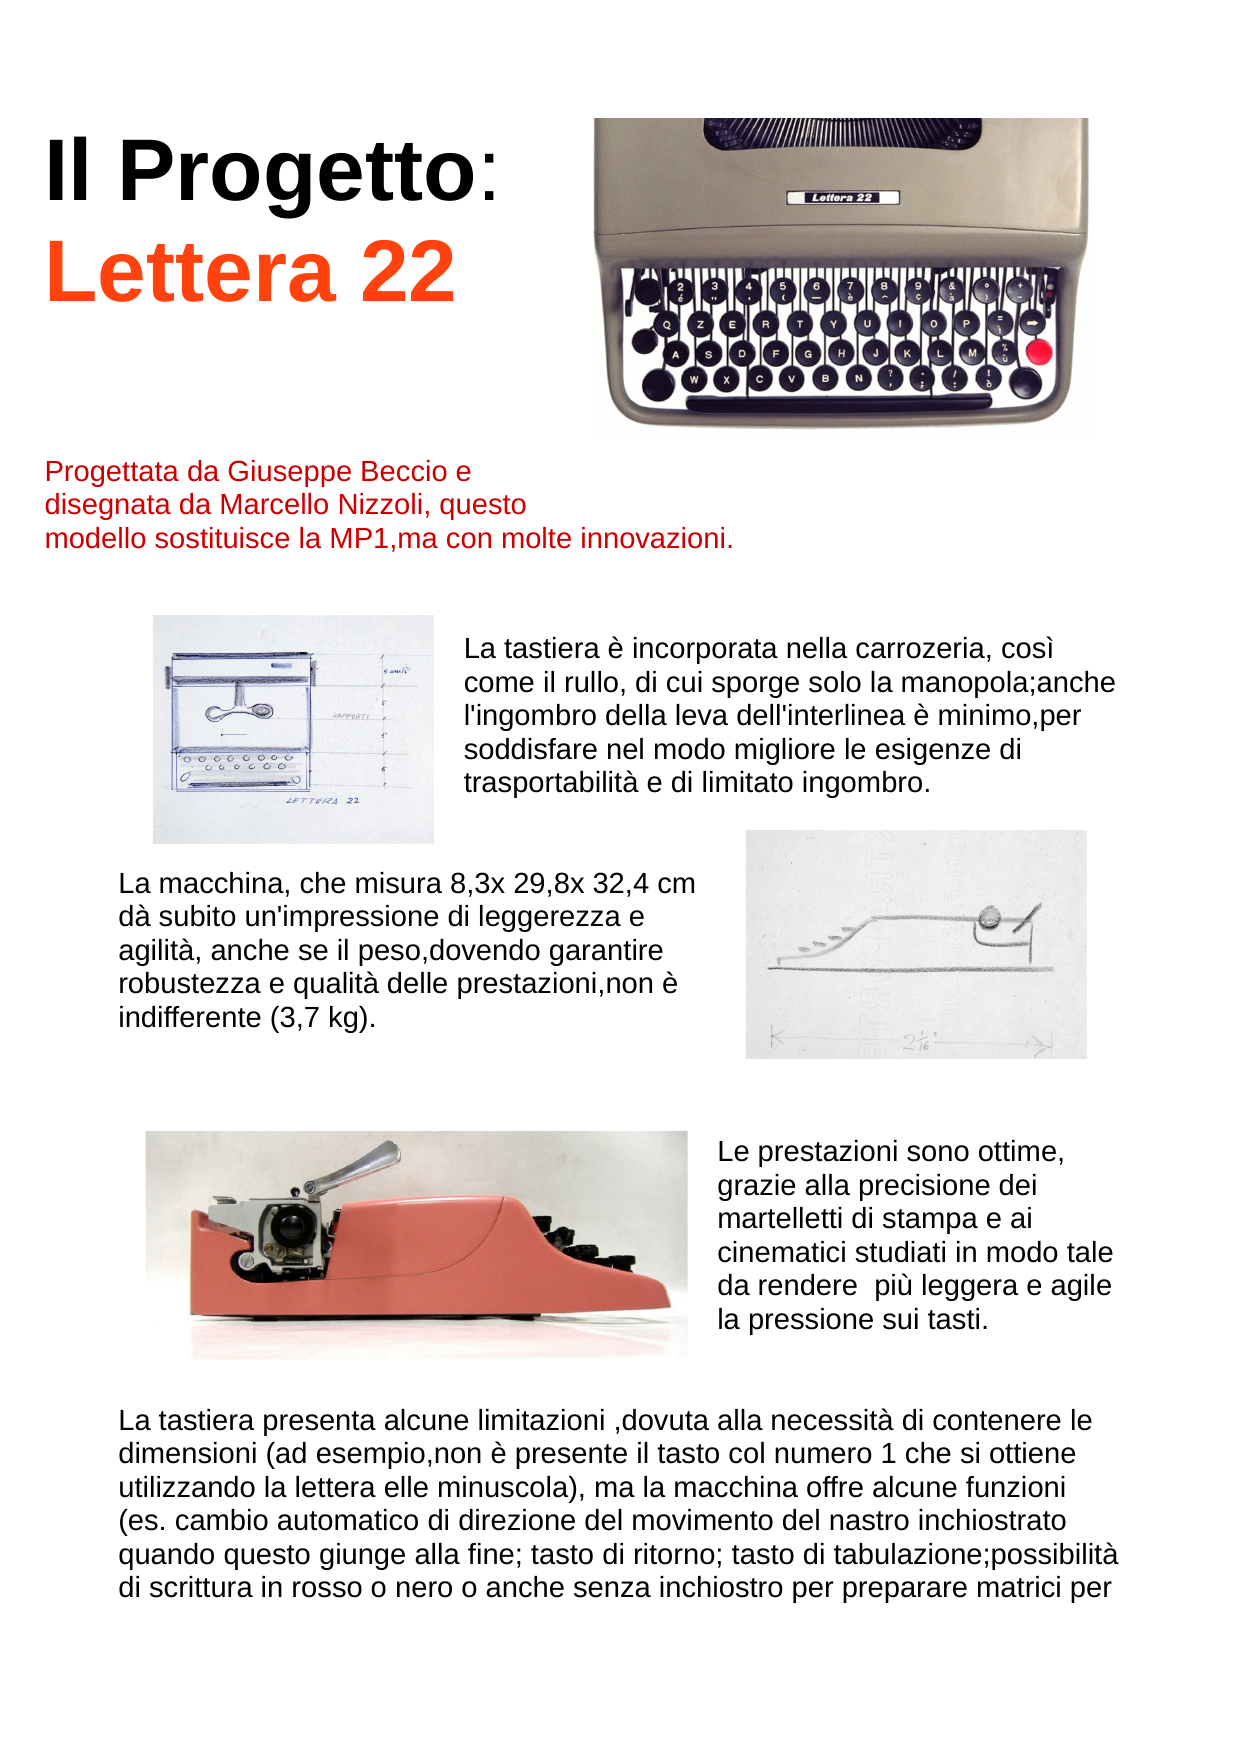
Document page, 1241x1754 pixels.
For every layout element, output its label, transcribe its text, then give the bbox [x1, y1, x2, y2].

text modello sostituisce la MP1,ma con molte innovazioni. [44, 521, 1122, 554]
text [118, 698, 152, 732]
picture [745, 830, 1087, 1059]
text La tastiera presenta alcune limitazioni ,dovuta alla necessità di contenere le dimensioni (ad esempio,non è presente il tasto col numero 1 che si ottiene utilizzando la lettera elle minuscola), ma la macchina offre alcune funzioni (es. cambio automatico di direzione del movimento del nastro inchiostrato quando questo giunge alla fine; tasto di ritorno; tasto di tabulazione;possibilità [118, 1402, 1122, 1570]
text Progettata da Giuseppe Beccio e [44, 454, 1122, 487]
text [118, 1134, 145, 1268]
text La macchina, che misura 8,3x 29,8x 32,4 cm [118, 866, 745, 899]
text [1093, 219, 1122, 319]
text Il Progetto: [44, 118, 590, 219]
text [118, 1268, 145, 1335]
text Lettera 22 [44, 219, 590, 319]
text di scrittura in rosso o nero o anche senza inchiostro per preparare matrici per [118, 1570, 1122, 1604]
text La tastiera è incorporata nella carrozeria, così [434, 631, 1122, 664]
text disegnata da Marcello Nizzoli, questo [44, 487, 1122, 521]
text da rendere più leggera e agile la pressione sui tasti. [688, 1268, 1122, 1335]
text [1087, 866, 1122, 899]
text indifferente (3,7 kg). [118, 1000, 745, 1033]
text Le prestazioni sono ottime, grazie alla precisione dei martelletti di stampa e ai cinematici studiati in modo tale [688, 1134, 1122, 1268]
text [1087, 1000, 1122, 1033]
text dà subito un'impressione di leggerezza e [118, 899, 745, 933]
text [1093, 118, 1122, 219]
text robustezza e qualità delle prestazioni,non è [118, 966, 745, 1000]
text come il rullo, di cui sporge solo la manopola;anche [434, 664, 1122, 698]
text [1087, 899, 1122, 933]
text trasportabilità e di limitato ingombro. [434, 765, 1122, 799]
text l'ingombro della leva dell'interlinea è minimo,per [434, 698, 1122, 732]
text soddisfare nel modo migliore le esigenze di [434, 732, 1122, 765]
text [118, 732, 152, 765]
picture [152, 615, 434, 844]
text [1087, 933, 1122, 966]
text [118, 664, 152, 698]
text agilità, anche se il peso,dovendo garantire [118, 933, 745, 966]
text [1087, 966, 1122, 1000]
text [118, 631, 152, 664]
picture [590, 118, 1093, 437]
picture [145, 1131, 688, 1360]
text [118, 765, 152, 799]
